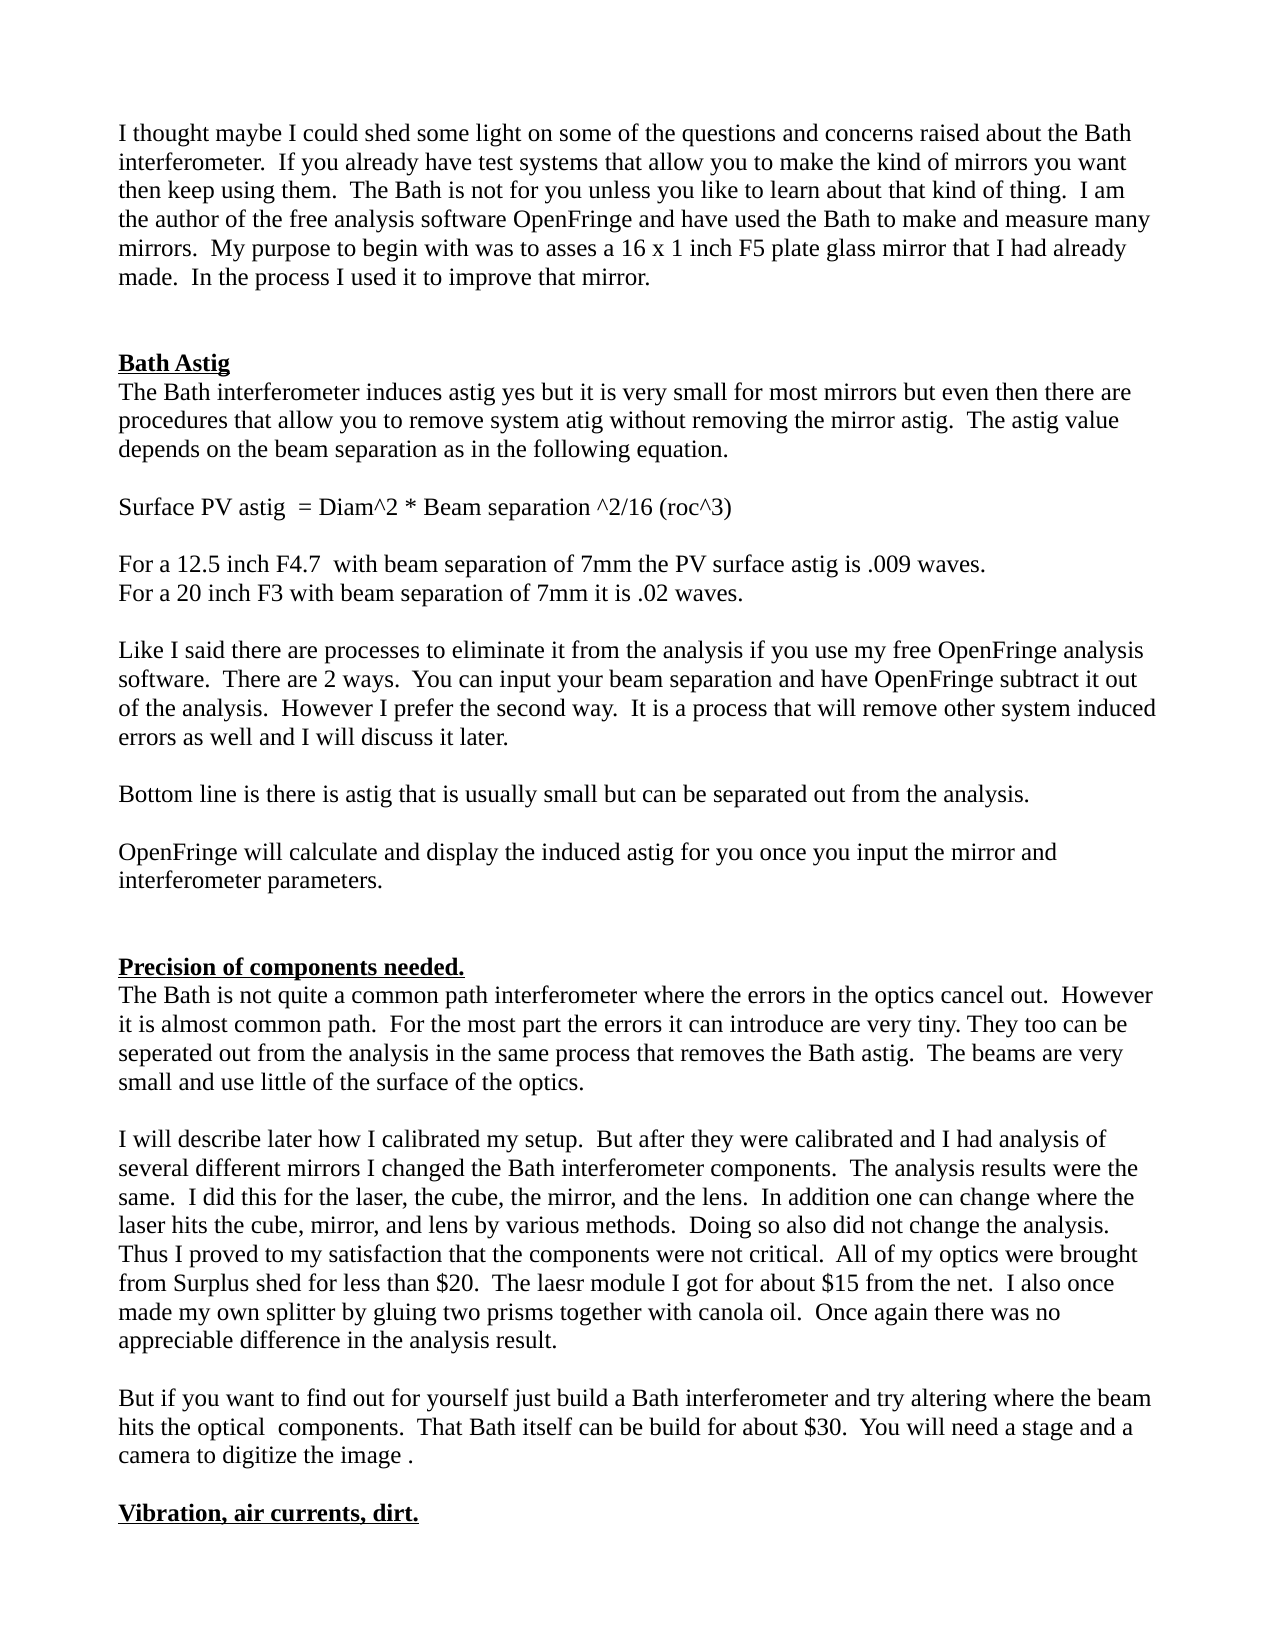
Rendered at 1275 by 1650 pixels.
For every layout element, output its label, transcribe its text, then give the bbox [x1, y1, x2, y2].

text OpenFringe will calculate and display the induced astig for you once you input the mirror and interferometer parameters. [118, 837, 1157, 894]
text Like I said there are processes to eliminate it from the analysis if you use my free OpenFringe analysis software. There are 2 ways. You can input your beam separation and have OpenFringe subtract it out of the analysis. However I prefer the second way. It is a process that will remove other system induced errors as well and I will discuss it later. [118, 636, 1157, 751]
text Bottom line is there is astig that is usually small but can be separated out from the analysis. [118, 779, 1157, 808]
text Bath Astig [118, 348, 1157, 377]
text But if you want to find out for yourself just build a Bath interferometer and try altering where the beam hits the optical components. That Bath itself can be build for about $30. You will need a stage and a camera to digitize the image . [118, 1383, 1157, 1469]
text The Bath interferometer induces astig yes but it is very small for most mirrors but even then there are procedures that allow you to remove system atig without removing the mirror astig. The astig value depends on the beam separation as in the following equation. [118, 377, 1157, 463]
text For a 12.5 inch F4.7 with beam separation of 7mm the PV surface astig is .009 waves. [118, 549, 1157, 578]
text The Bath is not quite a common path interferometer where the errors in the optics cancel out. However it is almost common path. For the most part the errors it can introduce are very tiny. They too can be seperated out from the analysis in the same process that removes the Bath astig. The beams are very small and use little of the surface of the optics. [118, 981, 1157, 1096]
text I will describe later how I calibrated my setup. But after they were calibrated and I had analysis of several different mirrors I changed the Bath interferometer components. The analysis results were the same. I did this for the laser, the cube, the mirror, and the lens. In addition one can change where the laser hits the cube, mirror, and lens by various methods. Doing so also did not change the analysis. Thus I proved to my satisfaction that the components were not critical. All of my optics were brought from Surplus shed for less than $20. The laesr module I got for about $15 from the net. I also once made my own splitter by gluing two prisms together with canola oil. Once again there was no appreciable difference in the analysis result. [118, 1124, 1157, 1354]
text For a 20 inch F3 with beam separation of 7mm it is .02 waves. [118, 578, 1157, 607]
text Precision of components needed. [118, 952, 1157, 981]
text I thought maybe I could shed some light on some of the questions and concerns raised about the Bath interferometer. If you already have test systems that allow you to make the kind of mirrors you want then keep using them. The Bath is not for you unless you like to learn about that kind of thing. I am the author of the free analysis software OpenFringe and have used the Bath to make and measure many mirrors. My purpose to begin with was to asses a 16 x 1 inch F5 plate glass mirror that I had already made. In the process I used it to improve that mirror. [118, 118, 1157, 291]
text Surface PV astig = Diam^2 * Beam separation ^2/16 (roc^3) [118, 492, 1157, 521]
text Vibration, air currents, dirt. [118, 1498, 1157, 1527]
